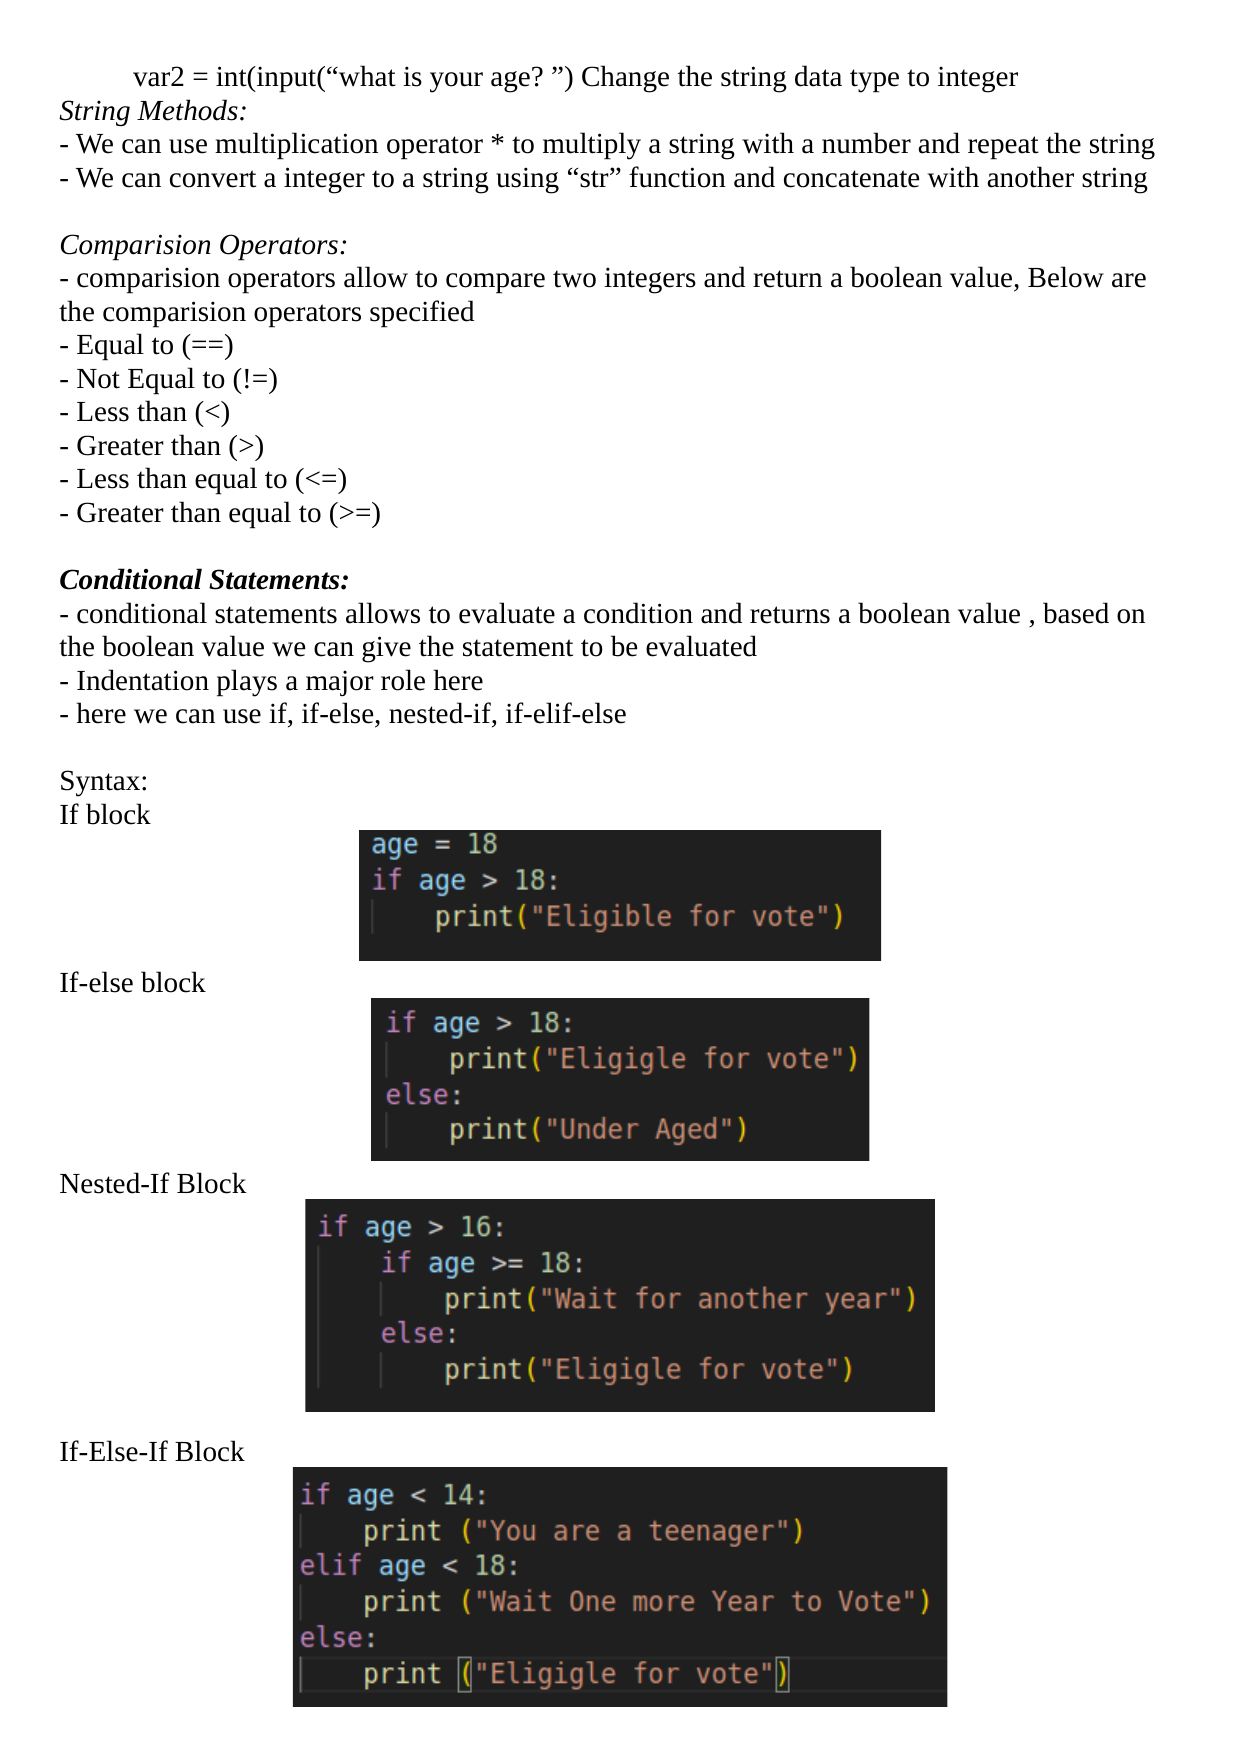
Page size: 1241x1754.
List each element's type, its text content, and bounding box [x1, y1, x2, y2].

text - here we can use if, if-else, nested-if, if-elif-else [59, 696, 1181, 730]
text - Less than equal to (<=) [59, 462, 1181, 495]
text - Equal to (==) [59, 327, 1181, 361]
text - Indentation plays a major role here [59, 663, 1181, 696]
text If-else block [59, 965, 1181, 998]
text var2 = int(input(“what is your age? ”) Change the string data type to integer [59, 59, 1181, 93]
text Comparision Operators: [59, 227, 1181, 260]
text - comparision operators allow to compare two integers and return a boolean value, Below are the comparision operators specified [59, 260, 1181, 327]
text If block [59, 797, 1181, 831]
picture [371, 998, 870, 1161]
text - Not Equal to (!=) [59, 361, 1181, 394]
text Syntax: [59, 763, 1181, 797]
text If-Else-If Block [59, 1434, 1181, 1468]
picture [292, 1467, 948, 1707]
text - We can use multiplication operator * to multiply a string with a number and repeat the string [59, 126, 1181, 160]
text Nested-If Block [59, 1166, 1181, 1199]
text - Less than (<) [59, 394, 1181, 428]
text - We can convert a integer to a string using “str” function and concatenate with another string [59, 160, 1181, 193]
picture [359, 830, 882, 961]
text - Greater than (>) [59, 428, 1181, 462]
text Conditional Statements: [59, 562, 1181, 596]
text String Methods: [59, 93, 1181, 126]
text - Greater than equal to (>=) [59, 495, 1181, 529]
picture [305, 1199, 935, 1412]
text - conditional statements allows to evaluate a condition and returns a boolean value , based on the boolean value we can give the statement to be evaluated [59, 596, 1181, 663]
